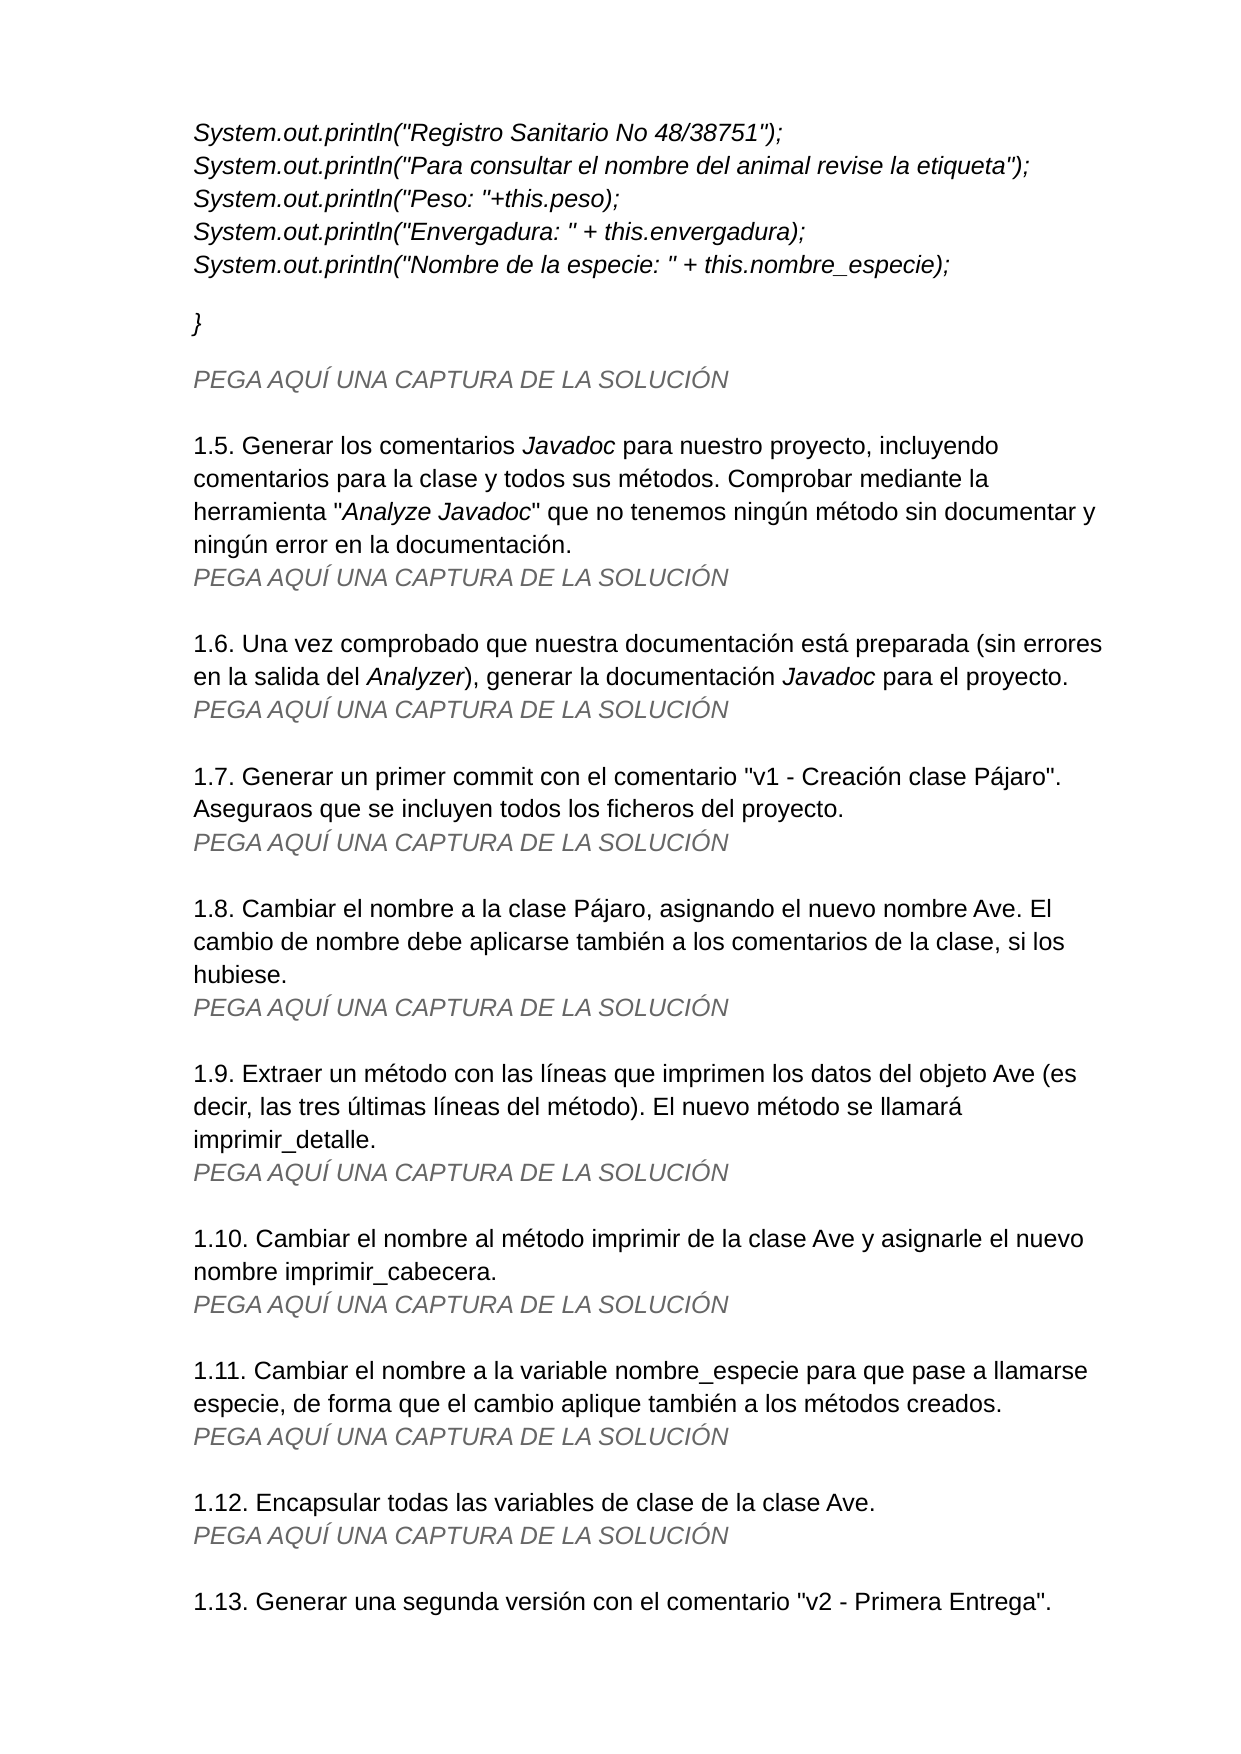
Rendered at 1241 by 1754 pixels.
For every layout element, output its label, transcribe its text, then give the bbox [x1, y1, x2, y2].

list 1.9. Extraer un método con las líneas que imprimen los datos del objeto Ave (es decir, las tres últimas líneas del método). El nuevo método se llamará imprimir_detalle. [156, 1059, 1122, 1153]
list PEGA AQUÍ UNA CAPTURA DE LA SOLUCIÓN [156, 365, 1122, 394]
list System.out.println("Registro Sanitario No 48/38751"); System.out.println("Para consultar el nombre del animal revise la etiqueta"); System.out.println("Peso: "+this.peso); System.out.println("Envergadura: " + this.envergadura); [156, 118, 1122, 246]
list 1.12. Encapsular todas las variables de clase de la clase Ave. [156, 1488, 1122, 1517]
list 1.7. Generar un primer commit con el comentario "v1 - Creación clase Pájaro". Aseguraos que se incluyen todos los ficheros del proyecto. [156, 761, 1122, 823]
list 1.6. Una vez comprobado que nuestra documentación está preparada (sin errores en la salida del Analyzer), generar la documentación Javadoc para el proyecto. [156, 629, 1122, 691]
list PEGA AQUÍ UNA CAPTURA DE LA SOLUCIÓN [156, 827, 1122, 856]
list PEGA AQUÍ UNA CAPTURA DE LA SOLUCIÓN [156, 993, 1122, 1021]
list PEGA AQUÍ UNA CAPTURA DE LA SOLUCIÓN [156, 1422, 1122, 1451]
list PEGA AQUÍ UNA CAPTURA DE LA SOLUCIÓN [156, 1521, 1122, 1550]
list PEGA AQUÍ UNA CAPTURA DE LA SOLUCIÓN [156, 1290, 1122, 1318]
list 1.10. Cambiar el nombre al método imprimir de la clase Ave y asignarle el nuevo nombre imprimir_cabecera. [156, 1224, 1122, 1286]
list 1.13. Generar una segunda versión con el comentario "v2 - Primera Entrega". [156, 1587, 1122, 1616]
list PEGA AQUÍ UNA CAPTURA DE LA SOLUCIÓN [156, 1158, 1122, 1186]
list PEGA AQUÍ UNA CAPTURA DE LA SOLUCIÓN [156, 695, 1122, 724]
list 1.5. Generar los comentarios Javadoc para nuestro proyecto, incluyendo comentarios para la clase y todos sus métodos. Comprobar mediante la herramienta "Analyze Javadoc" que no tenemos ningún método sin documentar y ningún error en la documentación. [156, 431, 1122, 559]
list 1.8. Cambiar el nombre a la clase Pájaro, asignando el nuevo nombre Ave. El cambio de nombre debe aplicarse también a los comentarios de la clase, si los hubiese. [156, 893, 1122, 988]
list 1.11. Cambiar el nombre a la variable nombre_especie para que pase a llamarse especie, de forma que el cambio aplique también a los métodos creados. [156, 1356, 1122, 1418]
list System.out.println("Nombre de la especie: " + this.nombre_especie); [156, 250, 1122, 279]
list } [156, 308, 1122, 336]
list PEGA AQUÍ UNA CAPTURA DE LA SOLUCIÓN [156, 563, 1122, 592]
